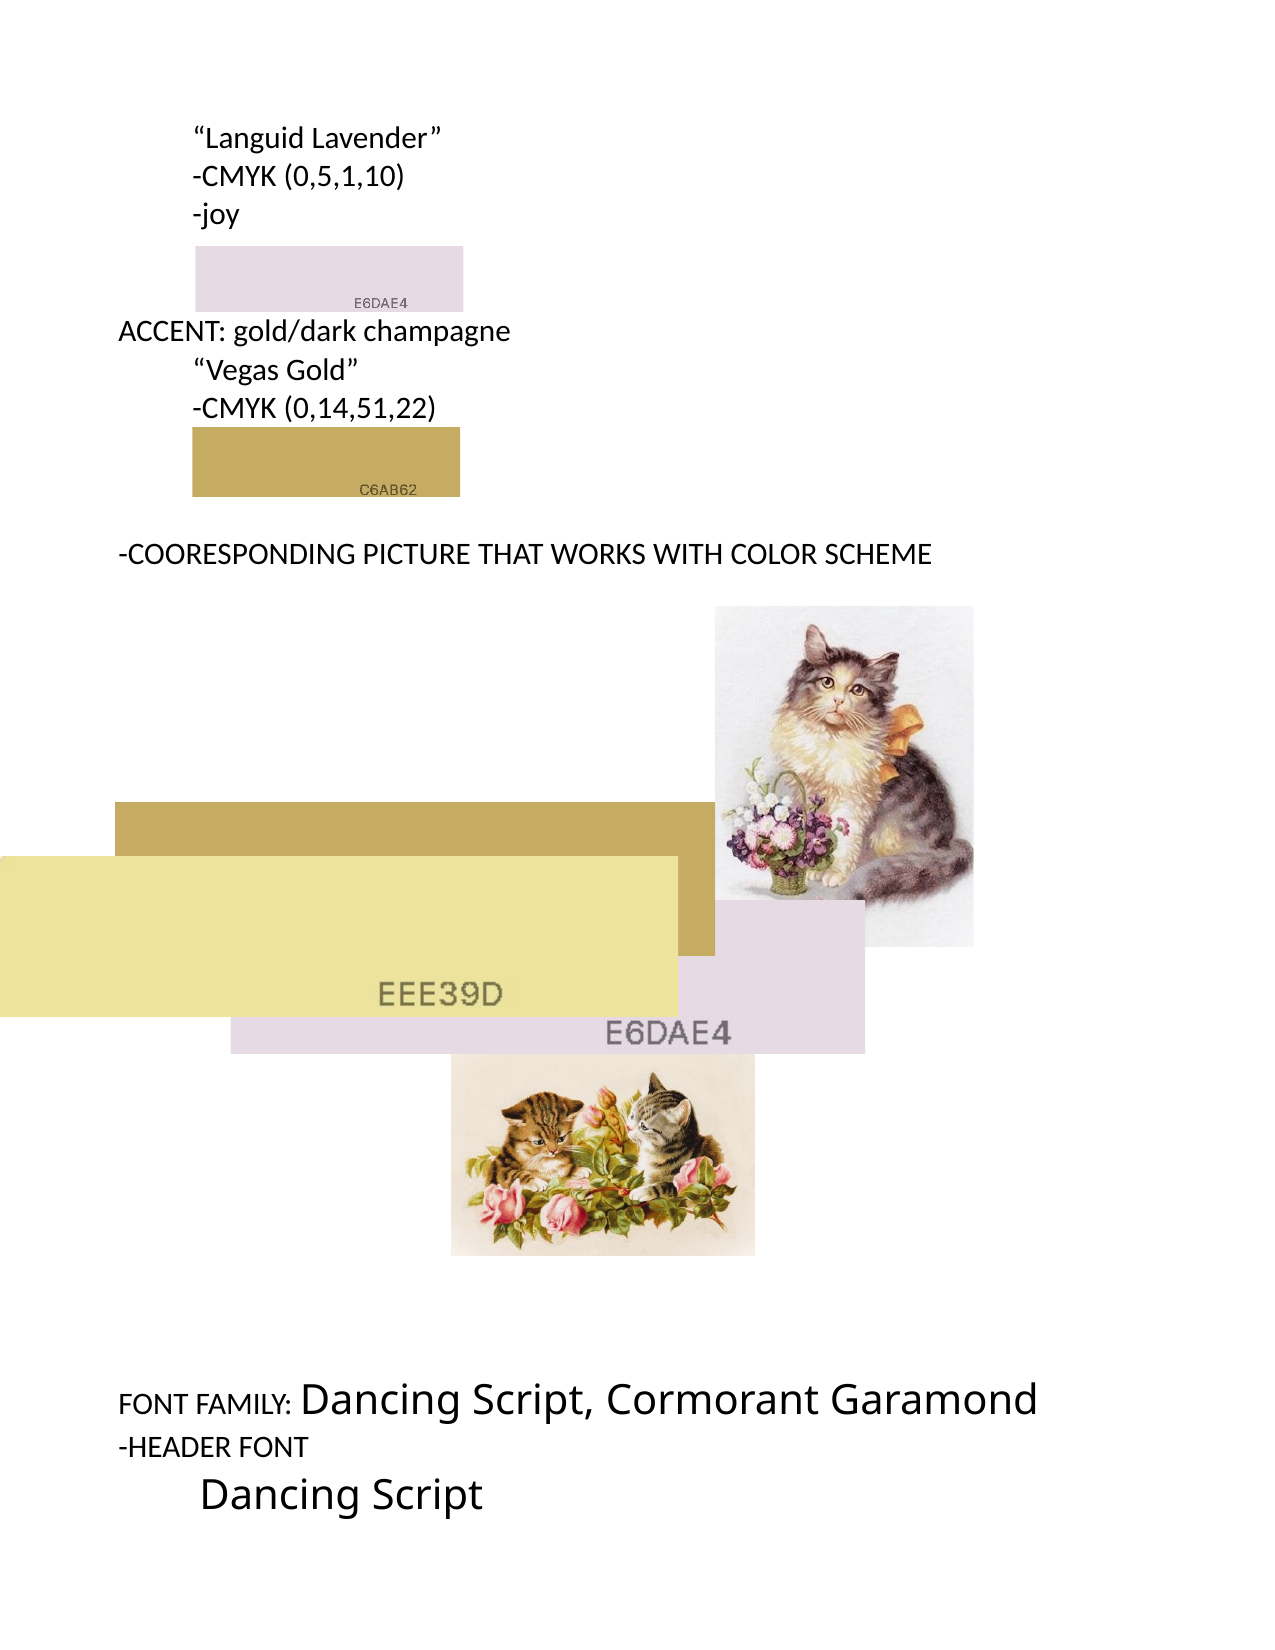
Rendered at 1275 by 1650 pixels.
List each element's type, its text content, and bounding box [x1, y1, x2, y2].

text -CMYK (0,5,1,10) [118, 156, 1157, 194]
text Dancing Script [118, 1465, 1157, 1522]
picture [192, 427, 461, 497]
text “Languid Lavender” [118, 118, 1157, 156]
picture [195, 246, 464, 312]
picture [0, 606, 974, 1256]
text ACCENT: gold/dark champagne [118, 232, 1157, 349]
text -HEADER FONT [118, 1427, 1157, 1465]
text “Vegas Gold” [118, 349, 1157, 388]
text -COORESPONDING PICTURE THAT WORKS WITH COLOR SCHEME [118, 534, 1157, 572]
text -joy [118, 194, 1157, 232]
text -CMYK (0,14,51,22) [118, 388, 1157, 426]
text FONT FAMILY: Dancing Script, Cormorant Garamond [118, 1370, 1157, 1427]
